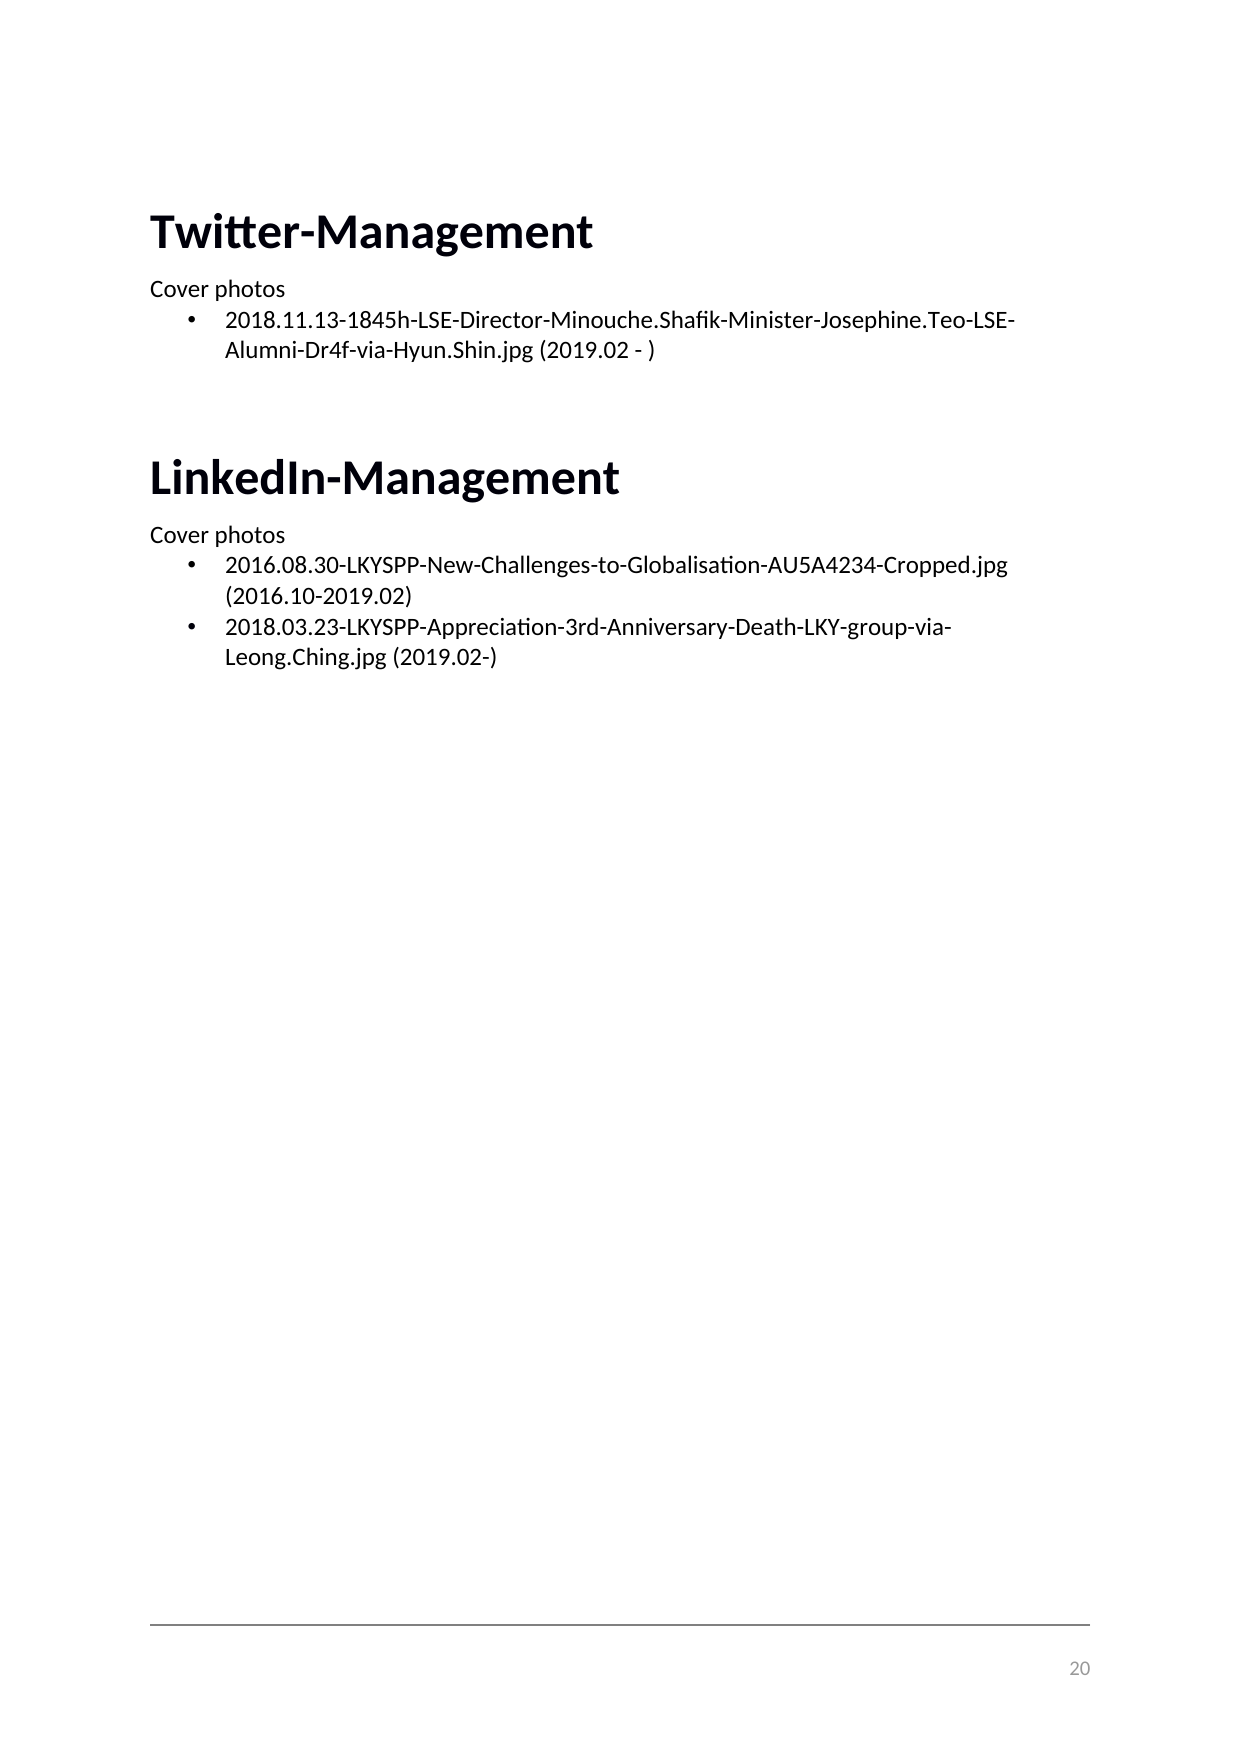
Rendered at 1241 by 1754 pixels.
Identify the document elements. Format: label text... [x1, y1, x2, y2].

list 2018.11.13-1845h-LSE-Director-Minouche.Shafik-Minister-Josephine.Teo-LSE-Alumni-Dr4f-via-Hyun.Shin.jpg (2019.02 - ) [187, 304, 1090, 365]
text Cover photos [150, 273, 1090, 304]
list 2018.03.23-LKYSPP-Appreciation-3rd-Anniversary-Death-LKY-group-via-Leong.Ching.jpg (2019.02-) [187, 611, 1090, 672]
subtitle Twitter-Management [150, 200, 1090, 261]
text Cover photos [150, 519, 1090, 550]
list 2016.08.30-LKYSPP-New-Challenges-to-Globalisation-AU5A4234-Cropped.jpg (2016.10-2019.02) [187, 550, 1090, 611]
subtitle LinkedIn-Management [150, 446, 1090, 507]
